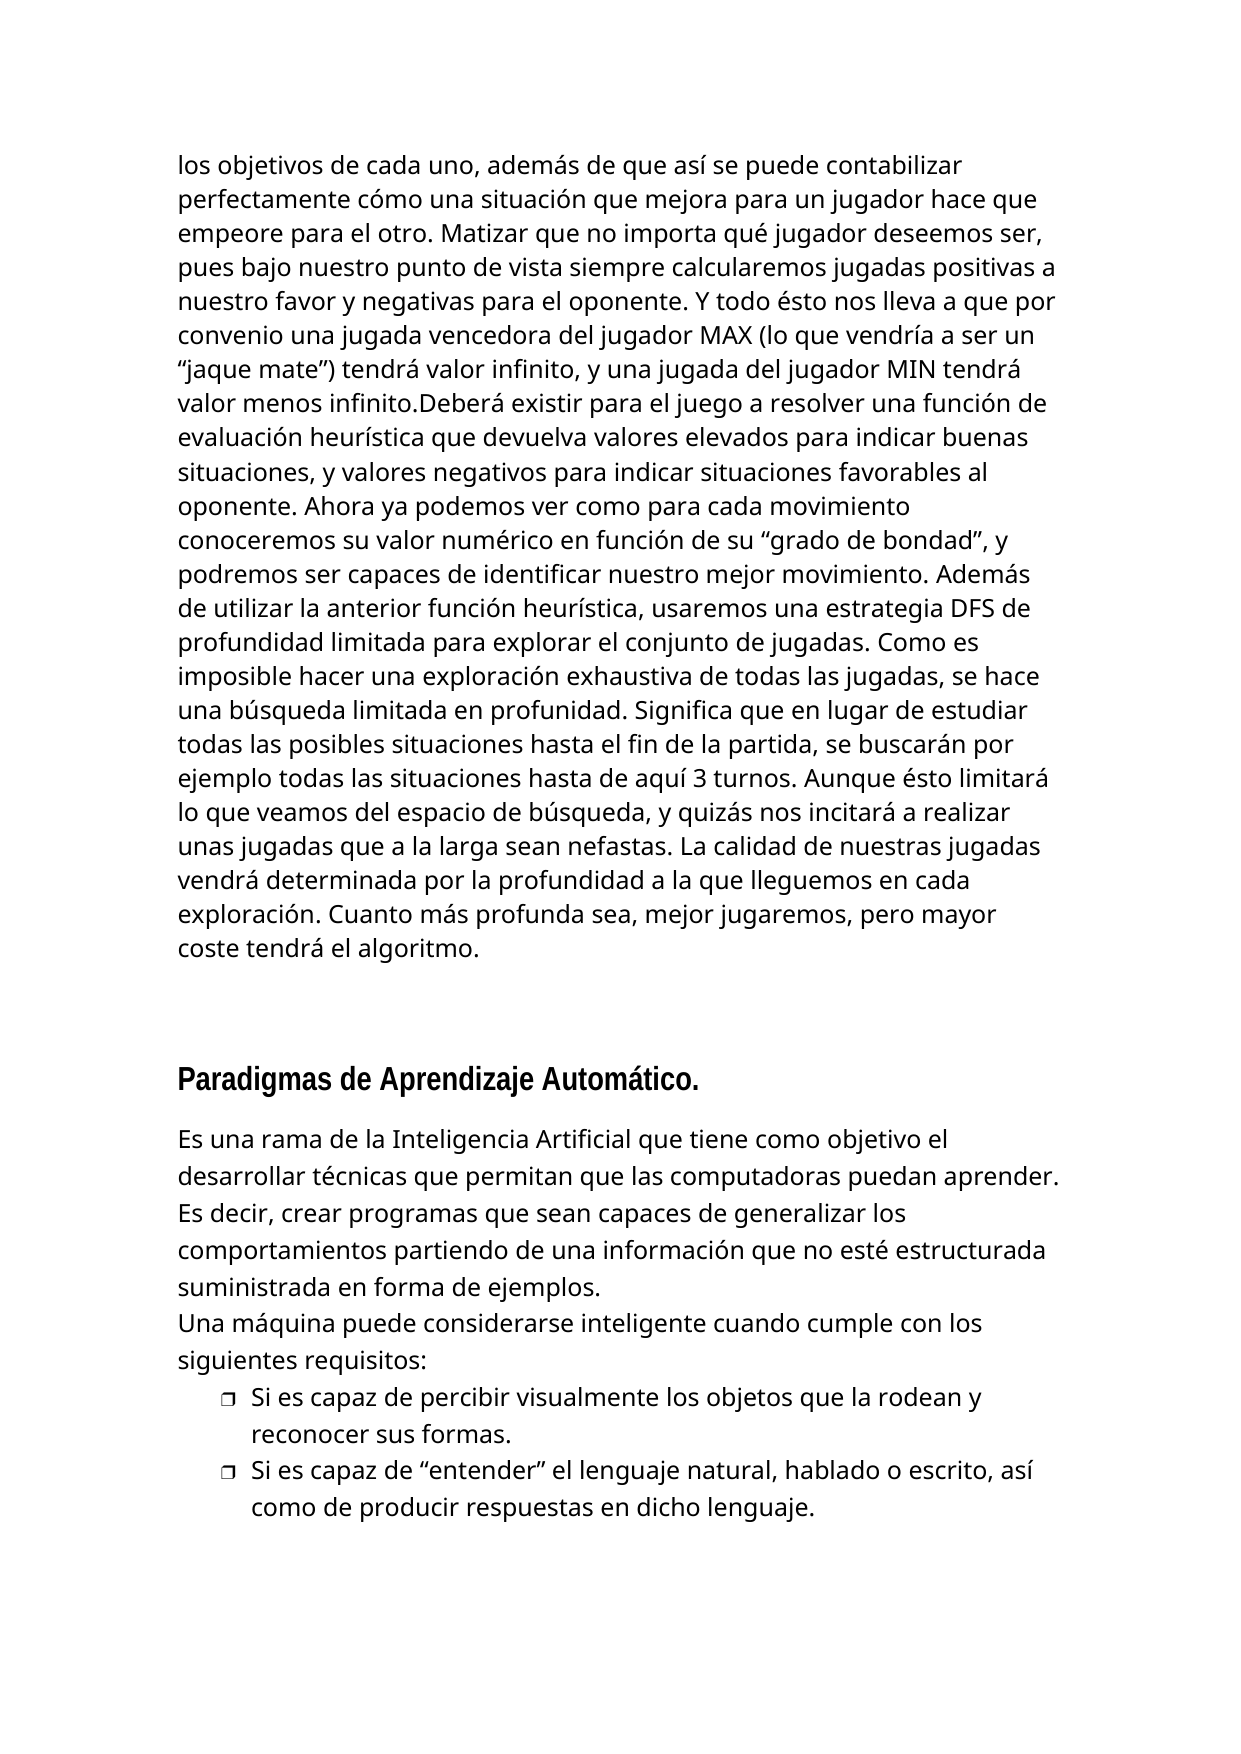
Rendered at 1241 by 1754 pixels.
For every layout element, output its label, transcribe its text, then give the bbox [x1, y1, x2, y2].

text Una máquina puede considerarse inteligente cuando cumple con los siguientes requisitos: [177, 1306, 1063, 1377]
text los objetivos de cada uno, además de que así se puede contabilizar perfectamente cómo una situación que mejora para un jugador hace que empeore para el otro. Matizar que no importa qué jugador deseemos ser, pues bajo nuestro punto de vista siempre calcularemos jugadas positivas a nuestro favor y negativas para el oponente. Y todo ésto nos lleva a que por convenio una jugada vencedora del jugador MAX (lo que vendría a ser un “jaque mate”) tendrá valor infinito, y una jugada del jugador MIN tendrá valor menos infinito.Deberá existir para el juego a resolver una función de evaluación heurística que devuelva valores elevados para indicar buenas situaciones, y valores negativos para indicar situaciones favorables al oponente. Ahora ya podemos ver como para cada movimiento conoceremos su valor numérico en función de su “grado de bondad”, y podremos ser capaces de identificar nuestro mejor movimiento. Además de utilizar la anterior función heurística, usaremos una estrategia DFS de profundidad limitada para explorar el conjunto de jugadas. Como es imposible hacer una exploración exhaustiva de todas las jugadas, se hace una búsqueda limitada en profunidad. Significa que en lugar de estudiar todas las posibles situaciones hasta el fin de la partida, se buscarán por ejemplo todas las situaciones hasta de aquí 3 turnos. Aunque ésto limitará lo que veamos del espacio de búsqueda, y quizás nos incitará a realizar unas jugadas que a la larga sean nefastas. La calidad de nuestras jugadas vendrá determinada por la profundidad a la que lleguemos en cada exploración. Cuanto más profunda sea, mejor jugaremos, pero mayor coste tendrá el algoritmo. [177, 148, 1063, 965]
text Es decir, crear programas que sean capaces de generalizar los comportamientos partiendo de una información que no esté estructurada suministrada en forma de ejemplos. [177, 1196, 1063, 1303]
list Si es capaz de “entender” el lenguaje natural, hablado o escrito, así como de producir respuestas en dicho lenguaje. [221, 1453, 1063, 1524]
text Paradigmas de Aprendizaje Automático. [177, 1021, 1063, 1097]
list Si es capaz de percibir visualmente los objetos que la rodean y reconocer sus formas. [221, 1379, 1063, 1450]
text Es una rama de la Inteligencia Artificial que tiene como objetivo el desarrollar técnicas que permitan que las computadoras puedan aprender. [177, 1122, 1063, 1193]
